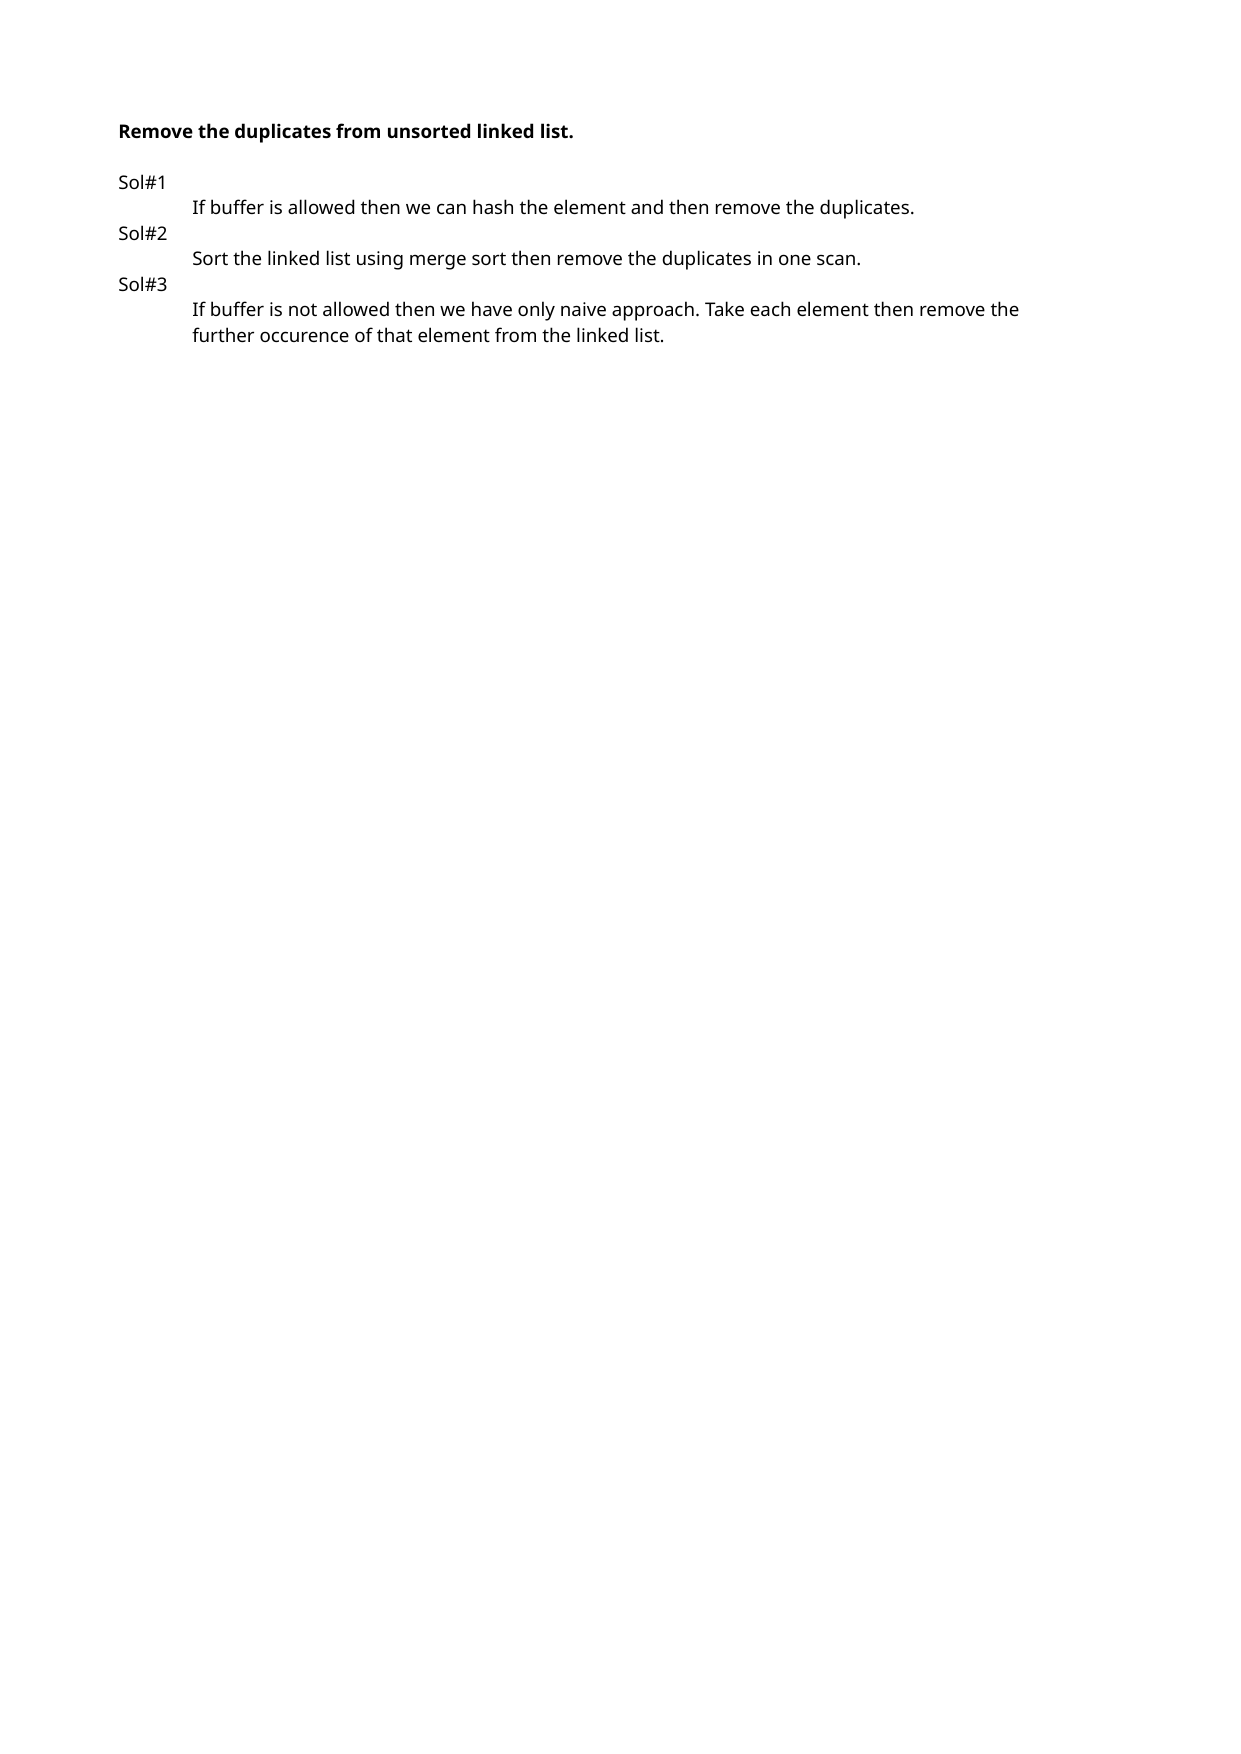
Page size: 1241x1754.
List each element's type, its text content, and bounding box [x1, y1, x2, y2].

text If buffer is allowed then we can hash the element and then remove the duplicates. [118, 195, 1122, 220]
text Sol#2 [118, 220, 1122, 246]
text Sol#1 [118, 169, 1122, 195]
text Sol#3 [118, 271, 1122, 297]
text Remove the duplicates from unsorted linked list. [118, 118, 1122, 144]
text Sort the linked list using merge sort then remove the duplicates in one scan. [118, 246, 1122, 271]
text If buffer is not allowed then we have only naive approach. Take each element then remove the further occurence of that element from the linked list. [118, 297, 1122, 348]
